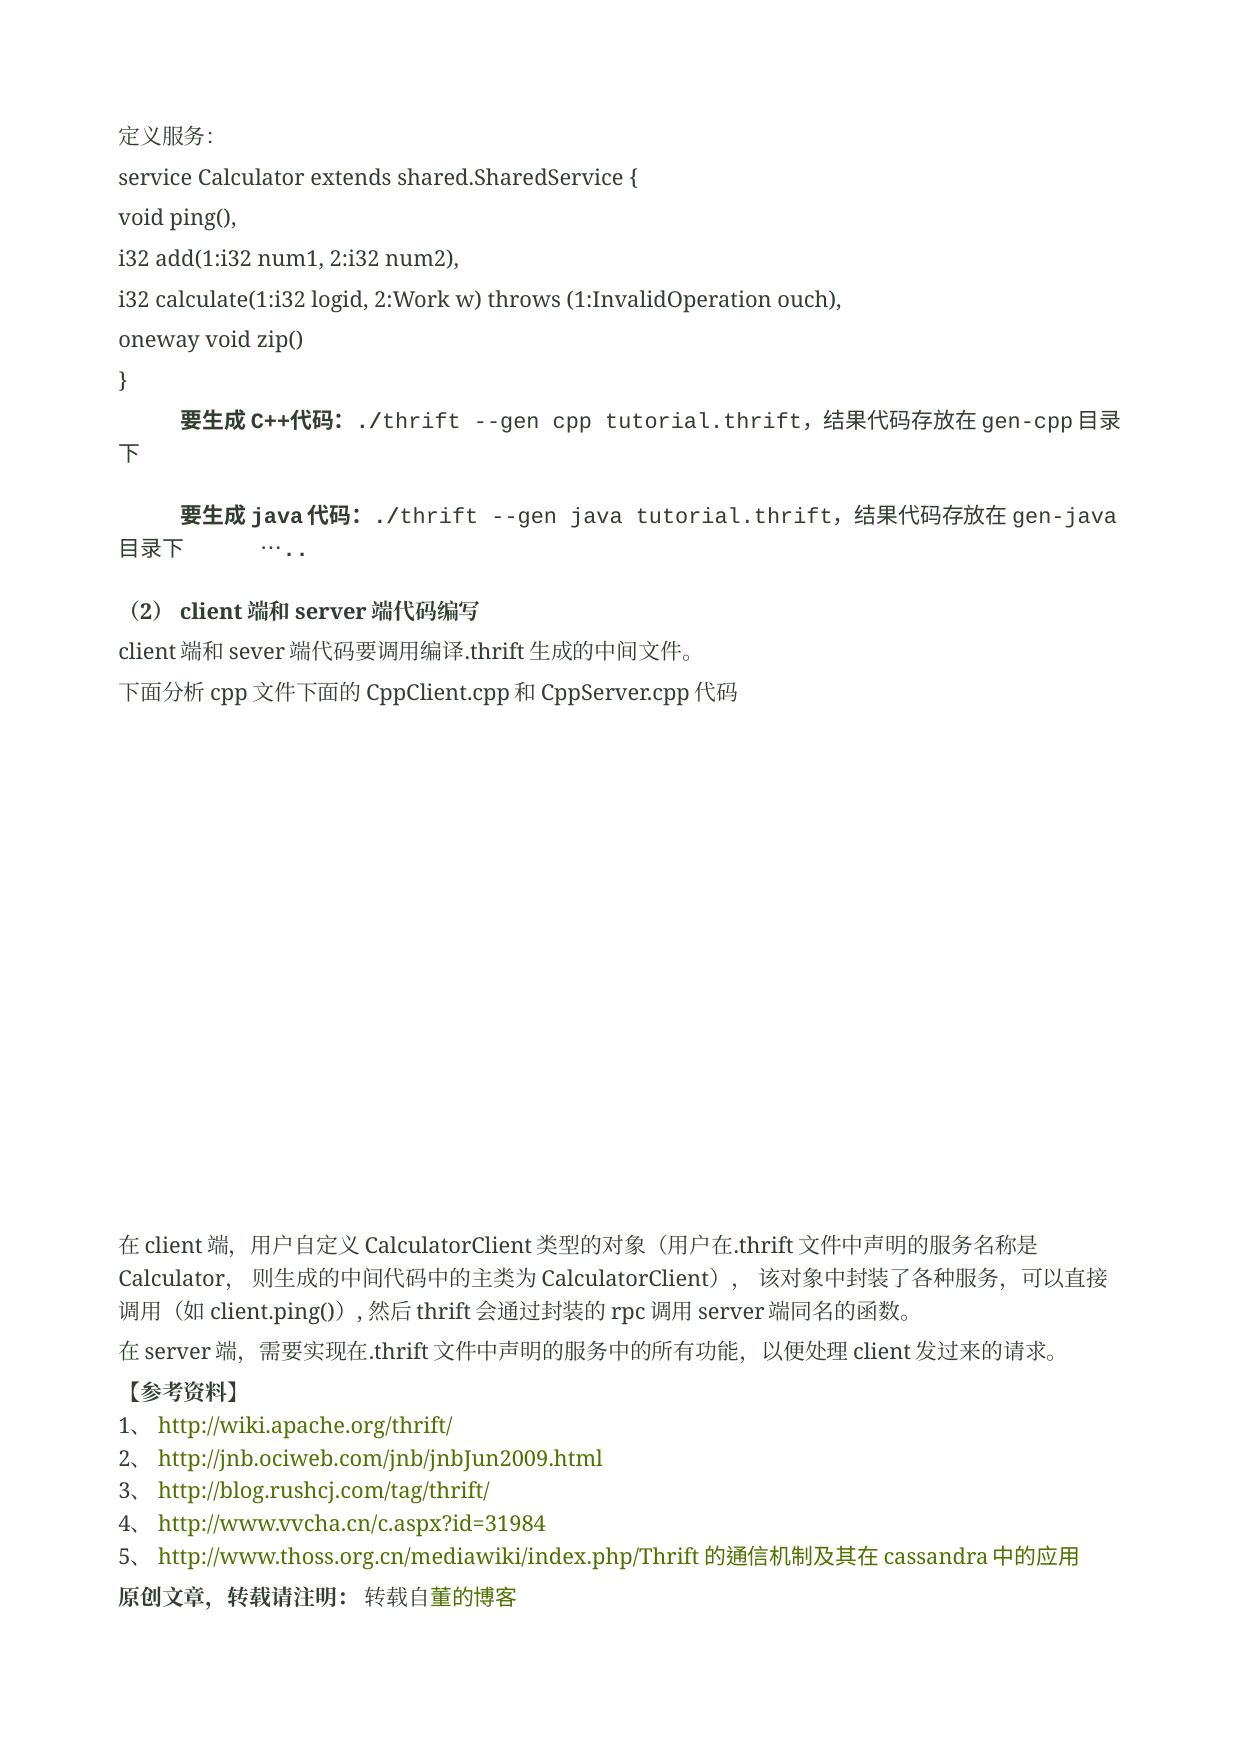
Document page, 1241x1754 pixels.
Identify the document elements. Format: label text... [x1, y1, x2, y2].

text （2） client端和server端代码编写 [118, 593, 1122, 626]
text 要生成java代码：./thrift --gen java tutorial.thrift，结果代码存放在gen-java目录下 ….. [118, 498, 1122, 563]
text 【参考资料】 1、 http://wiki.apache.org/thrift/ 2、 http://jnb.ociweb.com/jnb/jnbJun2009.html 3、 http://blog.rushcj.com/tag/thrift/ 4、 http://www.vvcha.cn/c.aspx?id=31984 5、 http://www.thoss.org.cn/mediawiki/index.php/Thrift的通信机制及其在cassandra中的应用 [118, 1374, 1122, 1571]
text void ping(), [118, 199, 1122, 232]
text 定义服务： [118, 118, 1122, 151]
text i32 calculate(1:i32 logid, 2:Work w) throws (1:InvalidOperation ouch), [118, 281, 1122, 313]
text 在client端，用户自定义CalculatorClient类型的对象（用户在.thrift文件中声明的服务名称是Calculator， 则生成的中间代码中的主类为CalculatorClient）， 该对象中封装了各种服务，可以直接调用（如client.ping()）, 然后thrift会通过封装的rpc调用server端同名的函数。 [118, 1227, 1122, 1326]
text } [118, 362, 1122, 395]
text service Calculator extends shared.SharedService { [118, 159, 1122, 192]
text client端和sever端代码要调用编译.thrift生成的中间文件。 [118, 633, 1122, 666]
text 要生成C++代码：./thrift --gen cpp tutorial.thrift，结果代码存放在gen-cpp目录下 [118, 402, 1122, 468]
text 原创文章，转载请注明： 转载自董的博客 [118, 1579, 1122, 1611]
text oneway void zip() [118, 321, 1122, 354]
text 下面分析cpp文件下面的CppClient.cpp和CppServer.cpp代码 [118, 674, 1122, 707]
text 在server端，需要实现在.thrift文件中声明的服务中的所有功能，以便处理client发过来的请求。 [118, 1333, 1122, 1366]
text i32 add(1:i32 num1, 2:i32 num2), [118, 240, 1122, 273]
